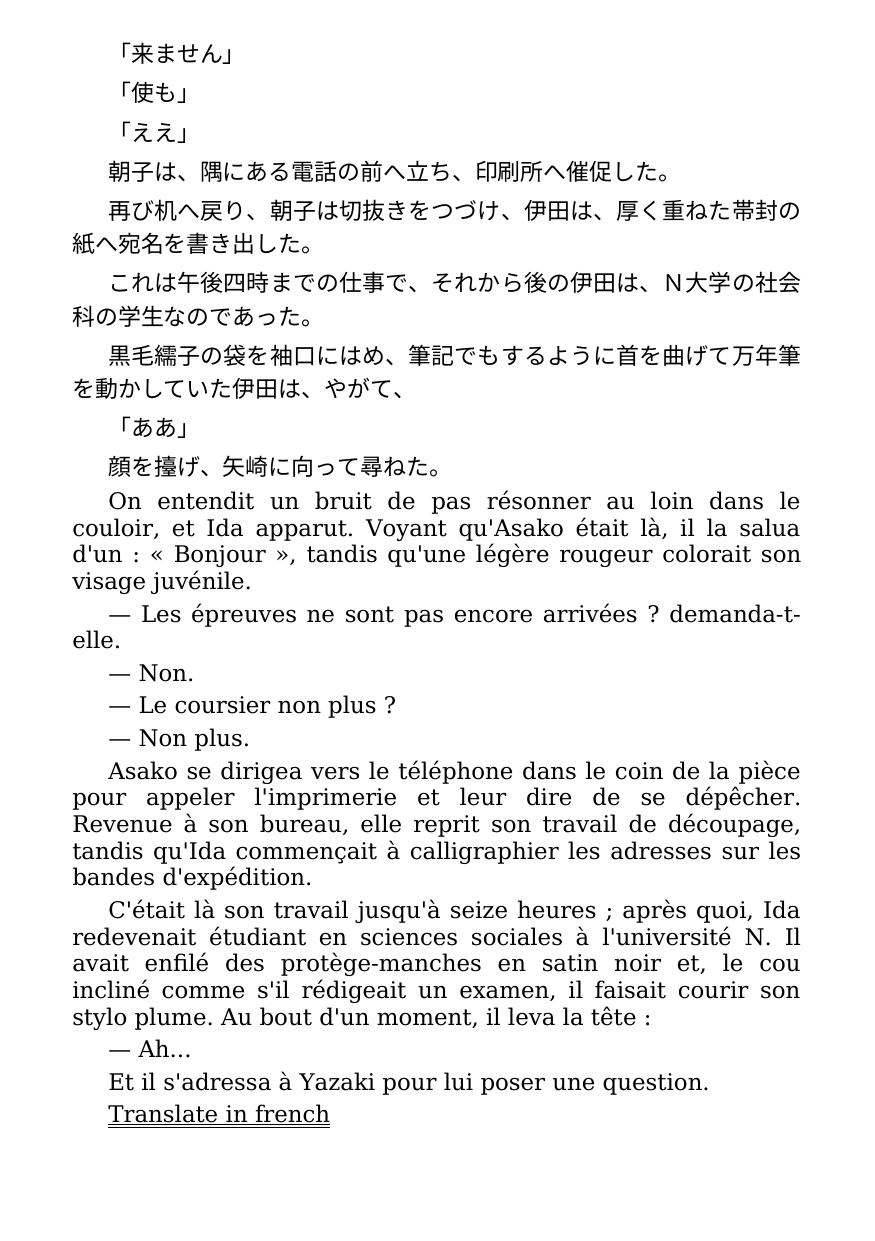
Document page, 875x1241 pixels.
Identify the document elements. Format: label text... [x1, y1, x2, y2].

text 朝子は、隅にある電話の前へ立ち、印刷所へ催促した。 [72, 153, 802, 187]
text On entendit un bruit de pas résonner au loin dans le couloir, et Ida apparut. Voyant qu'Asako était là, il la salua d'un : « Bonjour », tandis qu'une légère rougeur colorait son visage juvénile. [72, 488, 802, 595]
text — Non plus. [72, 725, 802, 752]
text 顔を擡げ、矢崎に向って尋ねた。 [72, 449, 802, 482]
text Translate in french [72, 1102, 802, 1128]
text — Les épreuves ne sont pas encore arrivées ? demanda-t-elle. [72, 601, 802, 654]
text 「ああ」 [72, 410, 802, 443]
text 「使も」 [72, 75, 802, 108]
text 「来ません」 [72, 36, 802, 69]
text 再び机へ戻り、朝子は切抜きをつづけ、伊田は、厚く重ねた帯封の紙へ宛名を書き出した。 [72, 193, 802, 259]
text Asako se dirigea vers le téléphone dans le coin de la pièce pour appeler l'imprimerie et leur dire de se dépêcher. Revenue à son bureau, elle reprit son travail de découpage, tandis qu'Ida commençait à calligraphier les adresses sur les bandes d'expédition. [72, 758, 802, 891]
text C'était là son travail jusqu'à seize heures ; après quoi, Ida redevenait étudiant en sciences sociales à l'université N. Il avait enfilé des protège-manches en satin noir et, le cou incliné comme s'il rédigeait un examen, il faisait courir son stylo plume. Au bout d'un moment, il leva la tête : [72, 897, 802, 1031]
text — Ah... [72, 1036, 802, 1063]
text — Le coursier non plus ? [72, 693, 802, 719]
text これは午後四時までの仕事で、それから後の伊田は、Ｎ大学の社会科の学生なのであった。 [72, 265, 802, 332]
text — Non. [72, 660, 802, 687]
text Et il s'adressa à Yazaki pour lui poser une question. [72, 1069, 802, 1096]
text 黒毛繻子の袋を袖口にはめ、筆記でもするように首を曲げて万年筆を動かしていた伊田は、やがて、 [72, 337, 802, 404]
text 「ええ」 [72, 114, 802, 148]
